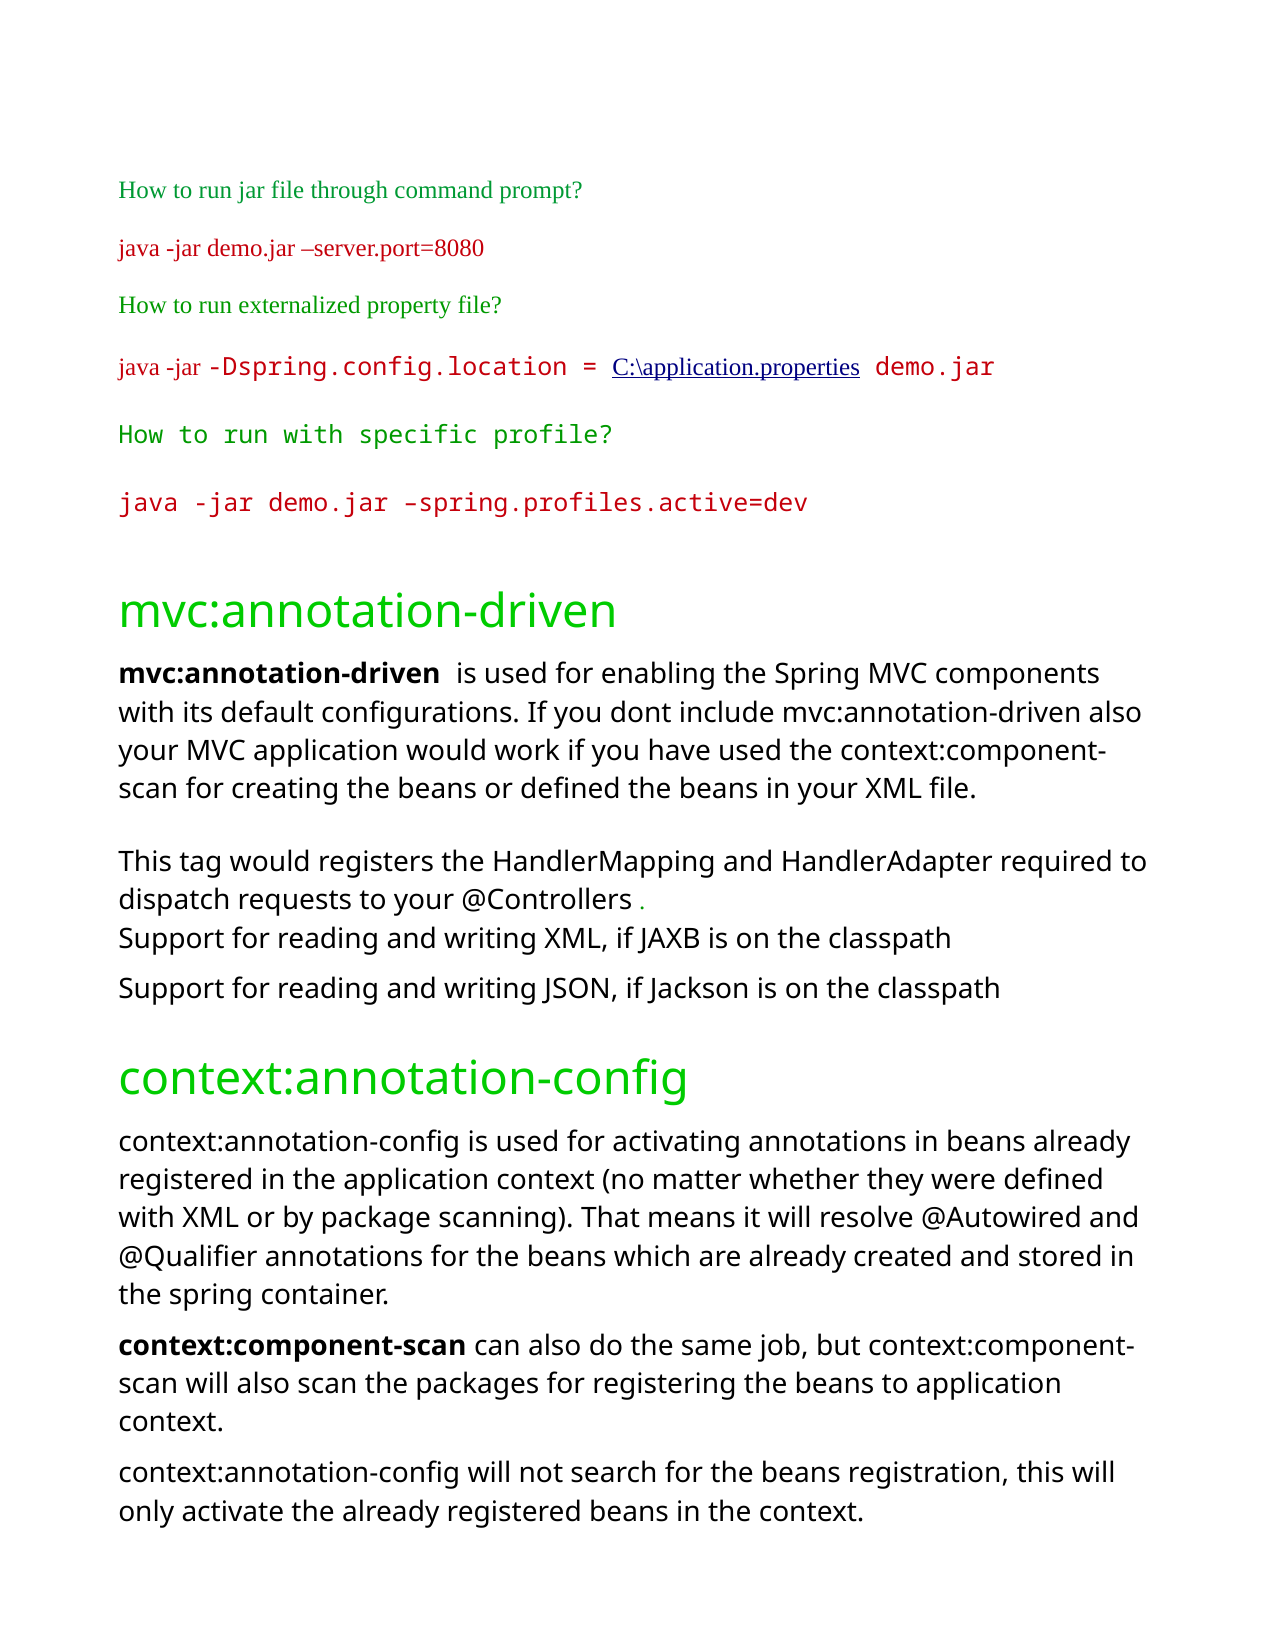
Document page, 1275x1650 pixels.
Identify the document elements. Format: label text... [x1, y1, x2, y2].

text context:annotation-config will not search for the beans registration, this will only activate the already registered beans in the context. [118, 1453, 1157, 1529]
text This tag would registers the HandlerMapping and HandlerAdapter required to dispatch requests to your @Controllers . [118, 841, 1157, 918]
text How to run jar file through command prompt? [118, 176, 1157, 204]
subtitle context:annotation-config [118, 1044, 1157, 1108]
text context:annotation-config is used for activating annotations in beans already registered in the application context (no matter whether they were defined with XML or by package scanning). That means it will resolve @Autowired and @Qualifier annotations for the beans which are already created and stored in the spring container. [118, 1121, 1157, 1313]
text How to run externalized property file? [118, 291, 1157, 319]
text Support for reading and writing JSON, if Jackson is on the classpath [118, 969, 1157, 1007]
text How to run with specific profile? [118, 416, 1157, 450]
text Support for reading and writing XML, if JAXB is on the classpath [118, 918, 1157, 956]
text java -jar demo.jar –spring.profiles.active=dev [118, 484, 1157, 518]
subtitle mvc:annotation-driven [118, 577, 1157, 641]
text java -jar -Dspring.config.location = C:\application.properties demo.jar [118, 348, 1157, 382]
text java -jar demo.jar –server.port=8080 [118, 233, 1157, 262]
text mvc:annotation-driven is used for enabling the Spring MVC components with its default configurations. If you dont include mvc:annotation-driven also your MVC application would work if you have used the context:component-scan for creating the beans or defined the beans in your XML file. [118, 654, 1157, 807]
text context:component-scan can also do the same job, but context:component-scan will also scan the packages for registering the beans to application context. [118, 1325, 1157, 1440]
